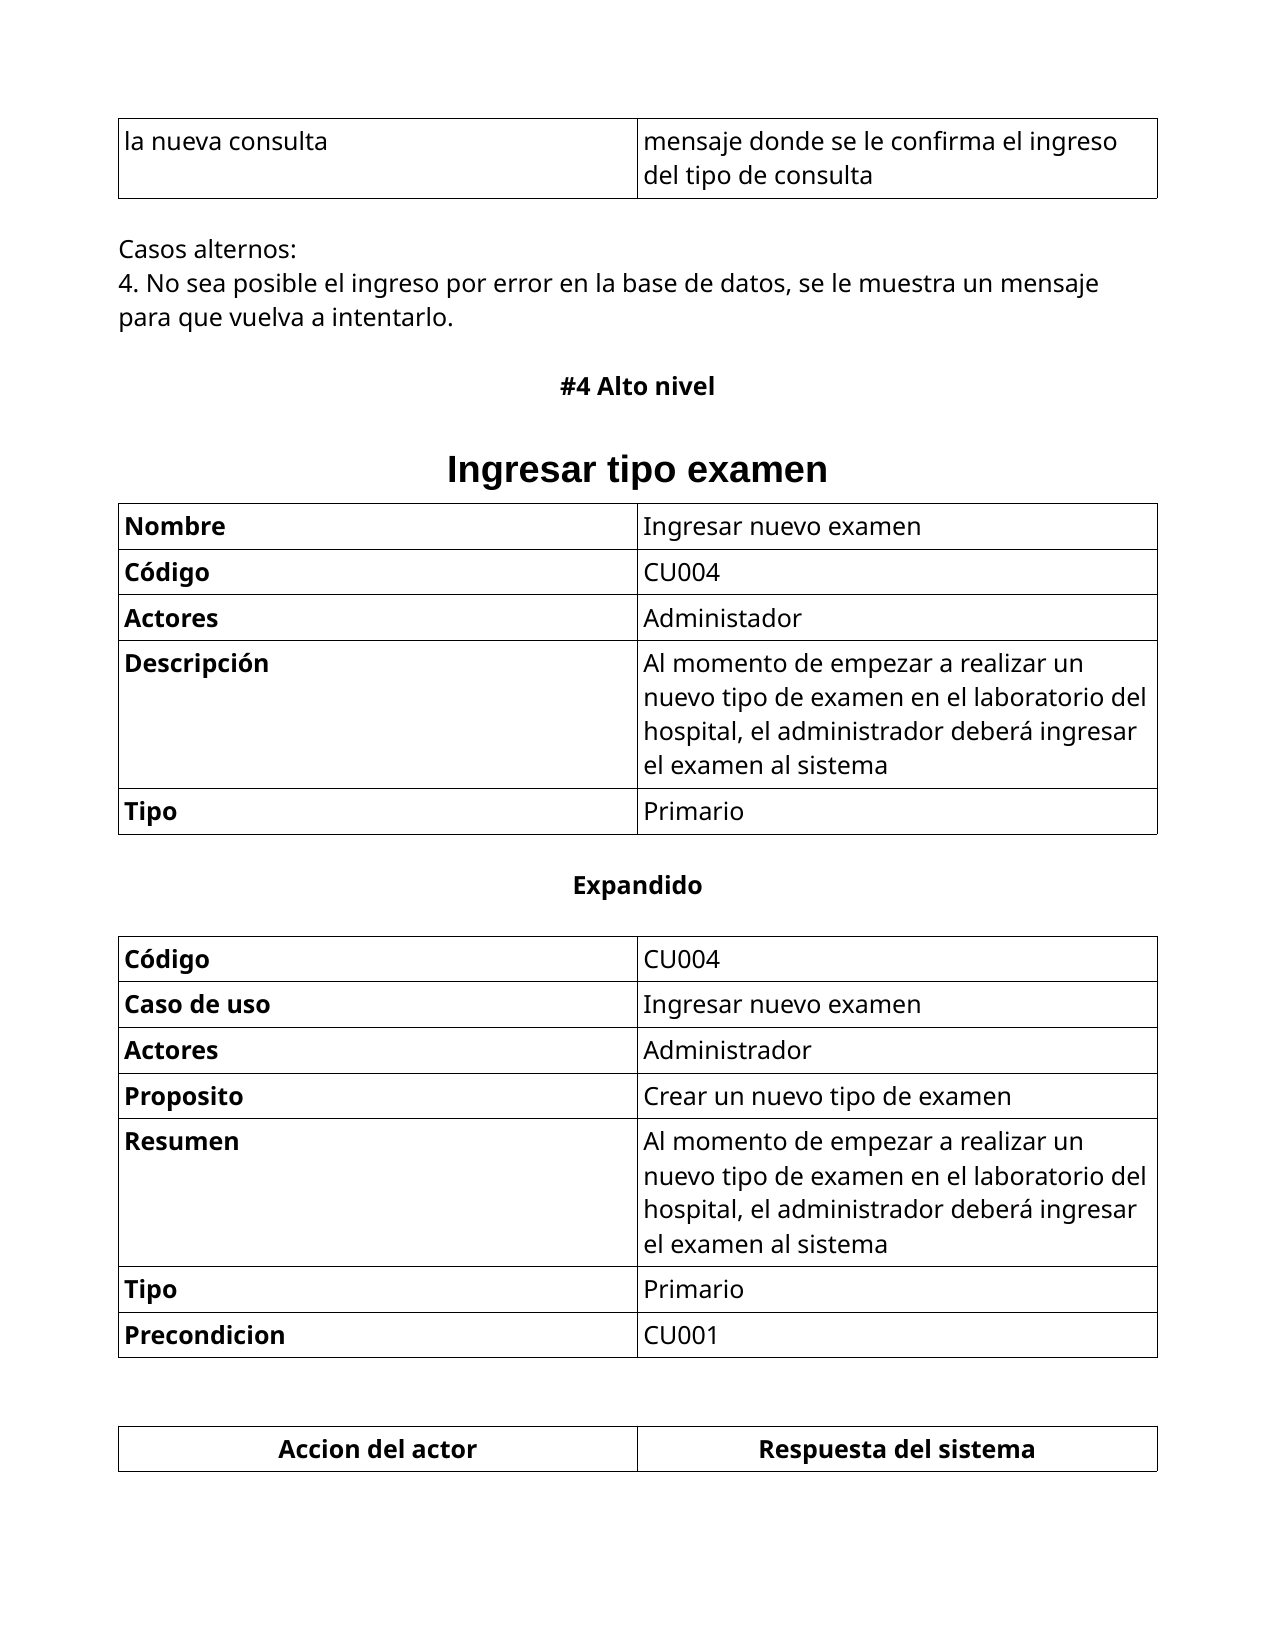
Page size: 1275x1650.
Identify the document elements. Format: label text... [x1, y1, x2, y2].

text #4 Alto nivel [118, 368, 1157, 402]
table_cell Actores [119, 1028, 637, 1073]
table_cell Resumen [119, 1119, 637, 1266]
table_header CU004 [638, 937, 1157, 981]
table_cell Código [119, 550, 637, 594]
text 4. No sea posible el ingreso por error en la base de datos, se le muestra un mensaje para que vuelva a intentarlo. [118, 266, 1157, 334]
table_cell Caso de uso [119, 982, 637, 1027]
text Casos alternos: [118, 232, 1157, 266]
table_cell Al momento de empezar a realizar un nuevo tipo de examen en el laboratorio del hospital, el administrador deberá ingresar el examen al sistema [638, 641, 1157, 788]
table_cell Al momento de empezar a realizar un nuevo tipo de examen en el laboratorio del hospital, el administrador deberá ingresar el examen al sistema [638, 1119, 1157, 1266]
table_cell Precondicion [119, 1313, 637, 1357]
table_cell Proposito [119, 1074, 637, 1118]
table_header Nombre [119, 504, 637, 549]
subtitle Ingresar tipo examen [118, 447, 1157, 491]
table_header Accion del actor [119, 1427, 637, 1471]
table_cell Ingresar nuevo examen [638, 982, 1157, 1027]
table_cell CU001 [638, 1313, 1157, 1357]
table_cell Descripción [119, 641, 637, 788]
table_cell CU004 [638, 550, 1157, 594]
table_cell Administrador [638, 1028, 1157, 1073]
table_cell Crear un nuevo tipo de examen [638, 1074, 1157, 1118]
table_cell Administador [638, 595, 1157, 640]
table_header Código [119, 937, 637, 981]
text Expandido [118, 868, 1157, 902]
table_cell Primario [638, 1267, 1157, 1312]
table_header Ingresar nuevo examen [638, 504, 1157, 549]
table_cell Actores [119, 595, 637, 640]
table_cell Tipo [119, 1267, 637, 1312]
table_header Respuesta del sistema [638, 1427, 1157, 1471]
table_cell la nueva consulta [119, 119, 637, 198]
table_cell Tipo [119, 789, 637, 833]
table_cell mensaje donde se le confirma el ingreso del tipo de consulta [638, 119, 1157, 198]
table_cell Primario [638, 789, 1157, 833]
